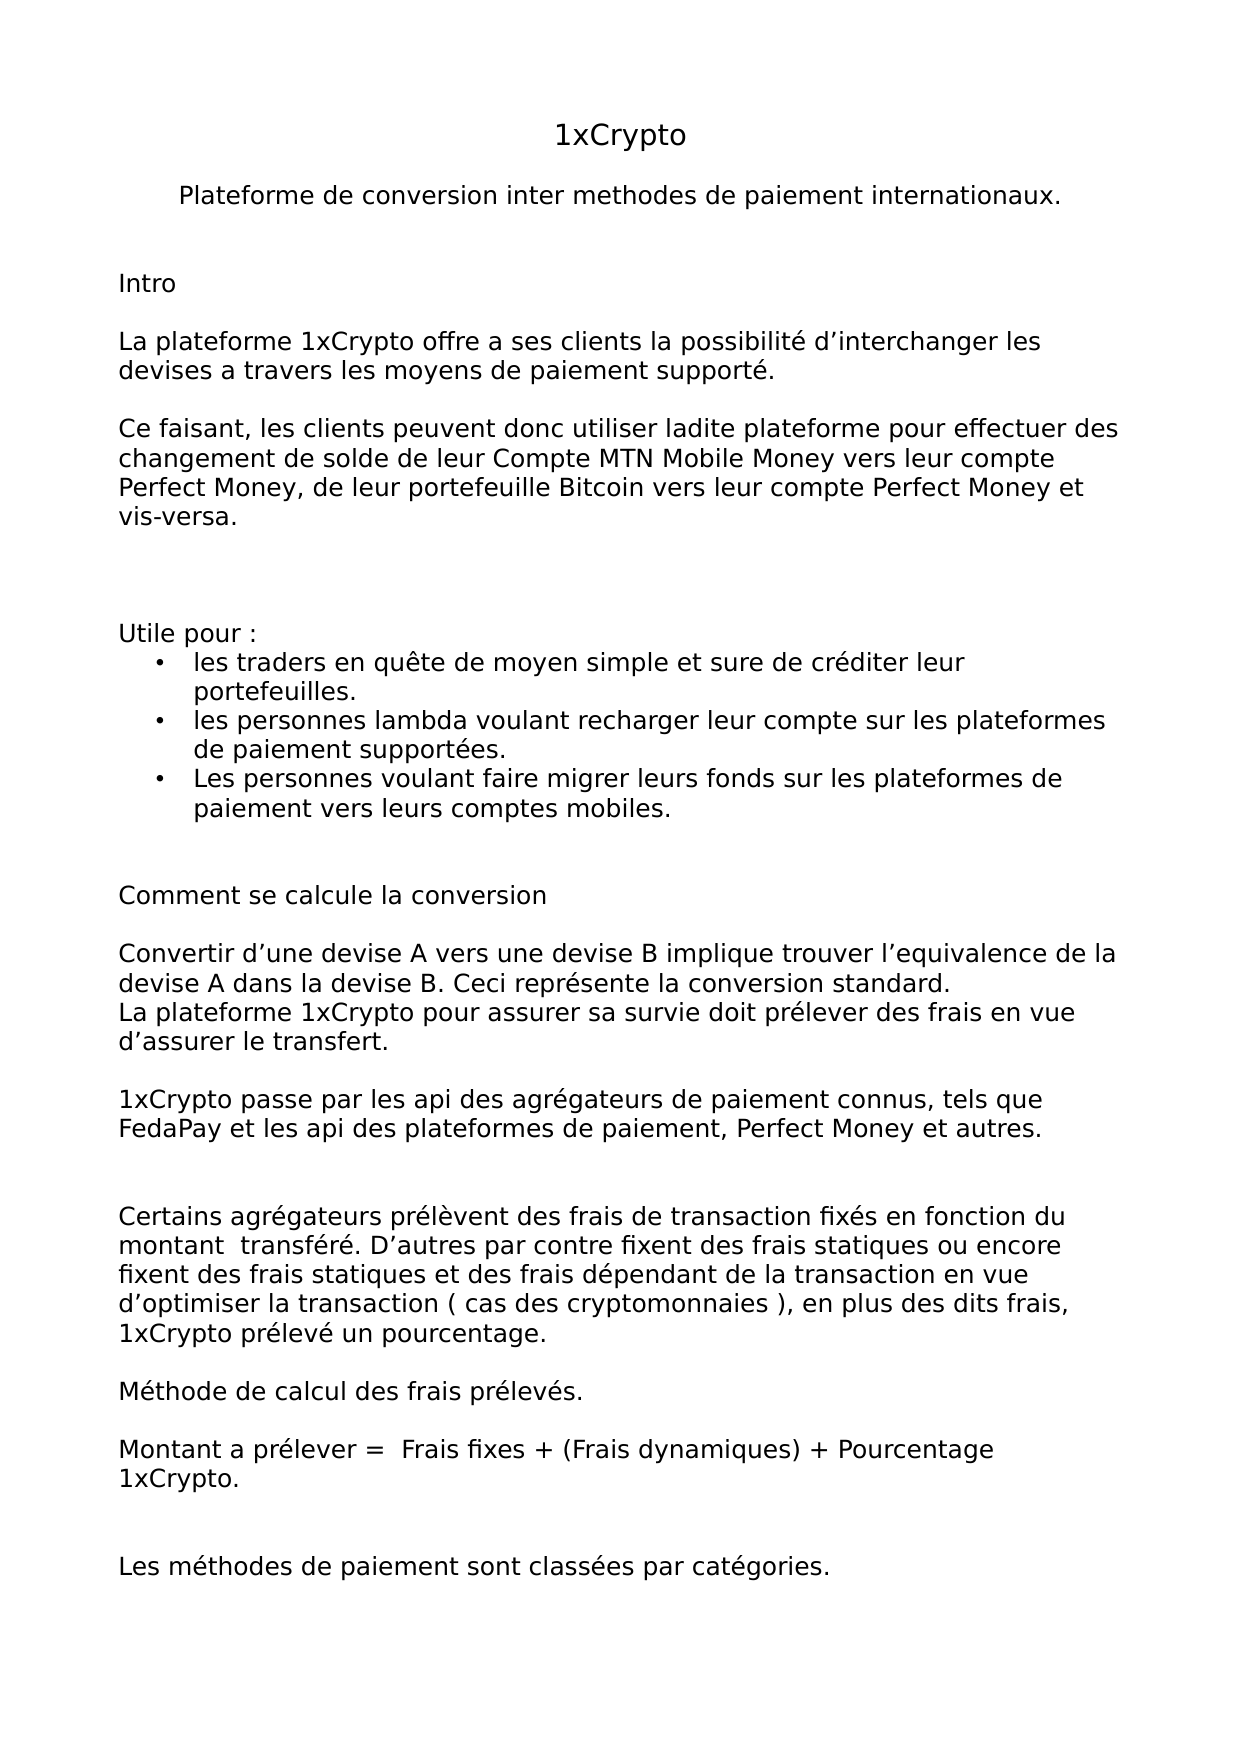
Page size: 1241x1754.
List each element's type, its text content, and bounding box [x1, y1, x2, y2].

text Convertir d’une devise A vers une devise B implique trouver l’equivalence de la devise A dans la devise B. Ceci représente la conversion standard. [118, 939, 1122, 998]
list Les personnes voulant faire migrer leurs fonds sur les plateformes de paiement vers leurs comptes mobiles. [156, 764, 1122, 823]
text Certains agrégateurs prélèvent des frais de transaction fixés en fonction du montant transféré. D’autres par contre fixent des frais statiques ou encore fixent des frais statiques et des frais dépendant de la transaction en vue d’optimiser la transaction ( cas des cryptomonnaies ), en plus des dits frais, 1xCrypto prélevé un pourcentage. [118, 1202, 1122, 1348]
text Méthode de calcul des frais prélevés. [118, 1377, 1122, 1406]
text La plateforme 1xCrypto offre a ses clients la possibilité d’interchanger les devises a travers les moyens de paiement supporté. [118, 327, 1122, 385]
text Ce faisant, les clients peuvent donc utiliser ladite plateforme pour effectuer des changement de solde de leur Compte MTN Mobile Money vers leur compte Perfect Money, de leur portefeuille Bitcoin vers leur compte Perfect Money et vis-versa. [118, 414, 1122, 531]
text Intro [118, 269, 1122, 298]
text 1xCrypto [118, 118, 1122, 152]
list les personnes lambda voulant recharger leur compte sur les plateformes de paiement supportées. [156, 706, 1122, 764]
text Montant a prélever = Frais fixes + (Frais dynamiques) + Pourcentage 1xCrypto. [118, 1435, 1122, 1494]
text Plateforme de conversion inter methodes de paiement internationaux. [118, 181, 1122, 210]
text 1xCrypto passe par les api des agrégateurs de paiement connus, tels que FedaPay et les api des plateformes de paiement, Perfect Money et autres. [118, 1085, 1122, 1144]
text Utile pour : [118, 619, 1122, 648]
text La plateforme 1xCrypto pour assurer sa survie doit prélever des frais en vue d’assurer le transfert. [118, 998, 1122, 1056]
text Comment se calcule la conversion [118, 881, 1122, 910]
list les traders en quête de moyen simple et sure de créditer leur portefeuilles. [156, 648, 1122, 706]
text Les méthodes de paiement sont classées par catégories. [118, 1552, 1122, 1581]
